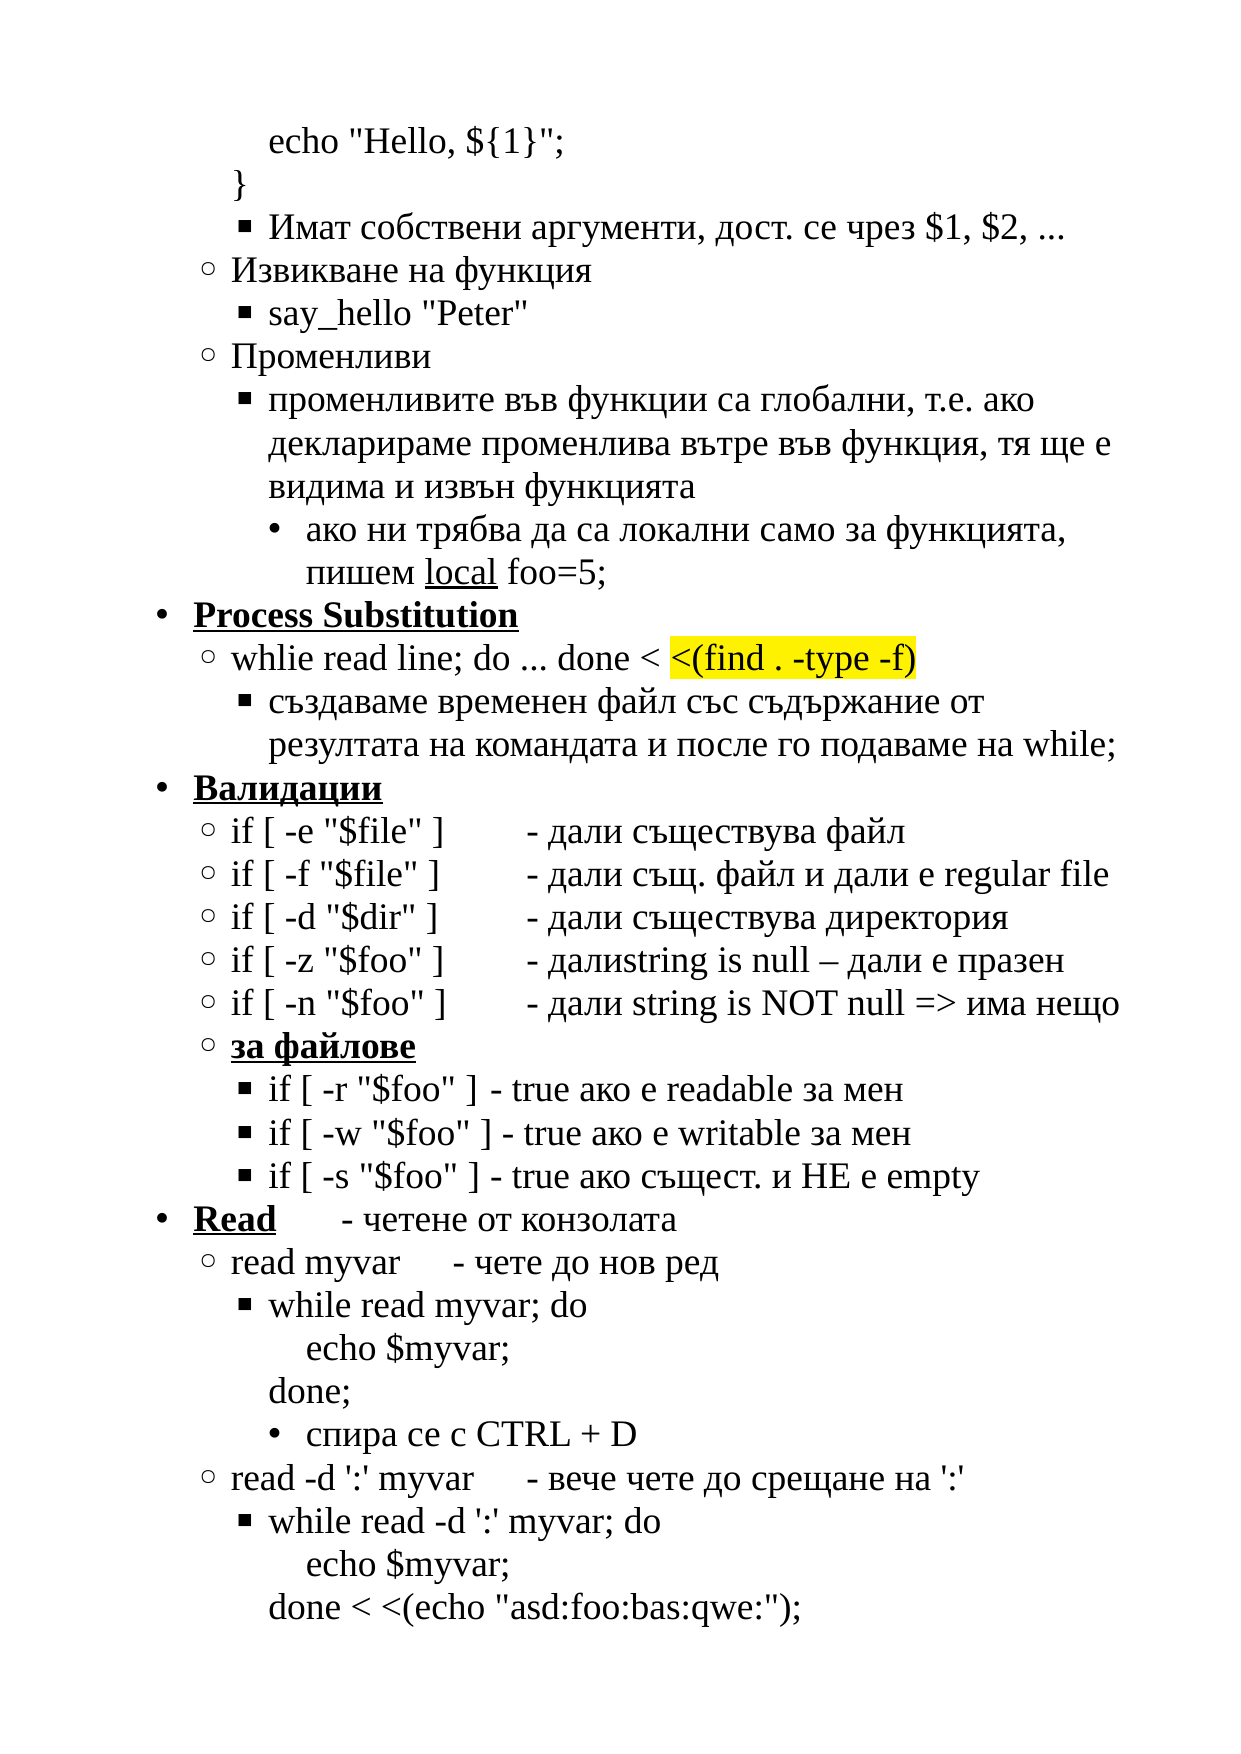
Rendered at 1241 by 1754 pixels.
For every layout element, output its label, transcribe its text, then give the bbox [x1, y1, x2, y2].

list Валидации [156, 765, 1122, 808]
list done; [231, 1369, 1122, 1412]
list read myvar - чете до нов ред [193, 1239, 1122, 1282]
list while read -d ':' myvar; do [231, 1498, 1122, 1541]
list if [ -s "$foo" ] - true ако същест. и НЕ е empty [231, 1153, 1122, 1196]
list Read - четене от конзолата [156, 1196, 1122, 1239]
list while read myvar; do [231, 1282, 1122, 1326]
list read -d ':' myvar - вече чете до срещане на ':' [193, 1455, 1122, 1498]
list за файлове [193, 1024, 1122, 1067]
list done < <(echo "asd:foo:bas:qwe:"); [231, 1584, 1122, 1627]
list echo "Hello, ${1}"; [231, 118, 1122, 161]
list if [ -n "$foo" ] - дали string is NOT null => има нещо [193, 981, 1122, 1024]
list ако ни трябва да са локални само за функцията, пишем local foo=5; [268, 506, 1122, 592]
list if [ -w "$foo" ] - true ако е writable за мен [231, 1110, 1122, 1153]
list echo $myvar; [268, 1541, 1122, 1584]
list if [ -r "$foo" ] - true ако е readable за мен [231, 1067, 1122, 1110]
list if [ -d "$dir" ] - дали съществува директория [193, 894, 1122, 937]
list say_hello "Peter" [231, 291, 1122, 334]
list } [193, 161, 1122, 204]
list whlie read line; do ... done < <(find . -type -f) [193, 636, 1122, 679]
list Process Substitution [156, 592, 1122, 636]
list създаваме временен файл със съдържание от резултата на командата и после го подаваме на while; [231, 679, 1122, 765]
list if [ -e "$file" ] - дали съществува файл [193, 808, 1122, 851]
list спира се с CTRL + D [268, 1412, 1122, 1455]
list Променливи [193, 334, 1122, 377]
list Имат собствени аргументи, дост. се чрез $1, $2, ... [231, 204, 1122, 247]
list if [ -f "$file" ] - дали същ. файл и дали е regular file [193, 851, 1122, 894]
list if [ -z "$foo" ] - далиstring is null – дали е празен [193, 937, 1122, 981]
list променливите във функции са глобални, т.е. ако декларираме променлива вътре във функция, тя ще е видима и извън функцията [231, 377, 1122, 506]
list echo $myvar; [268, 1326, 1122, 1369]
list Извикване на функция [193, 247, 1122, 291]
